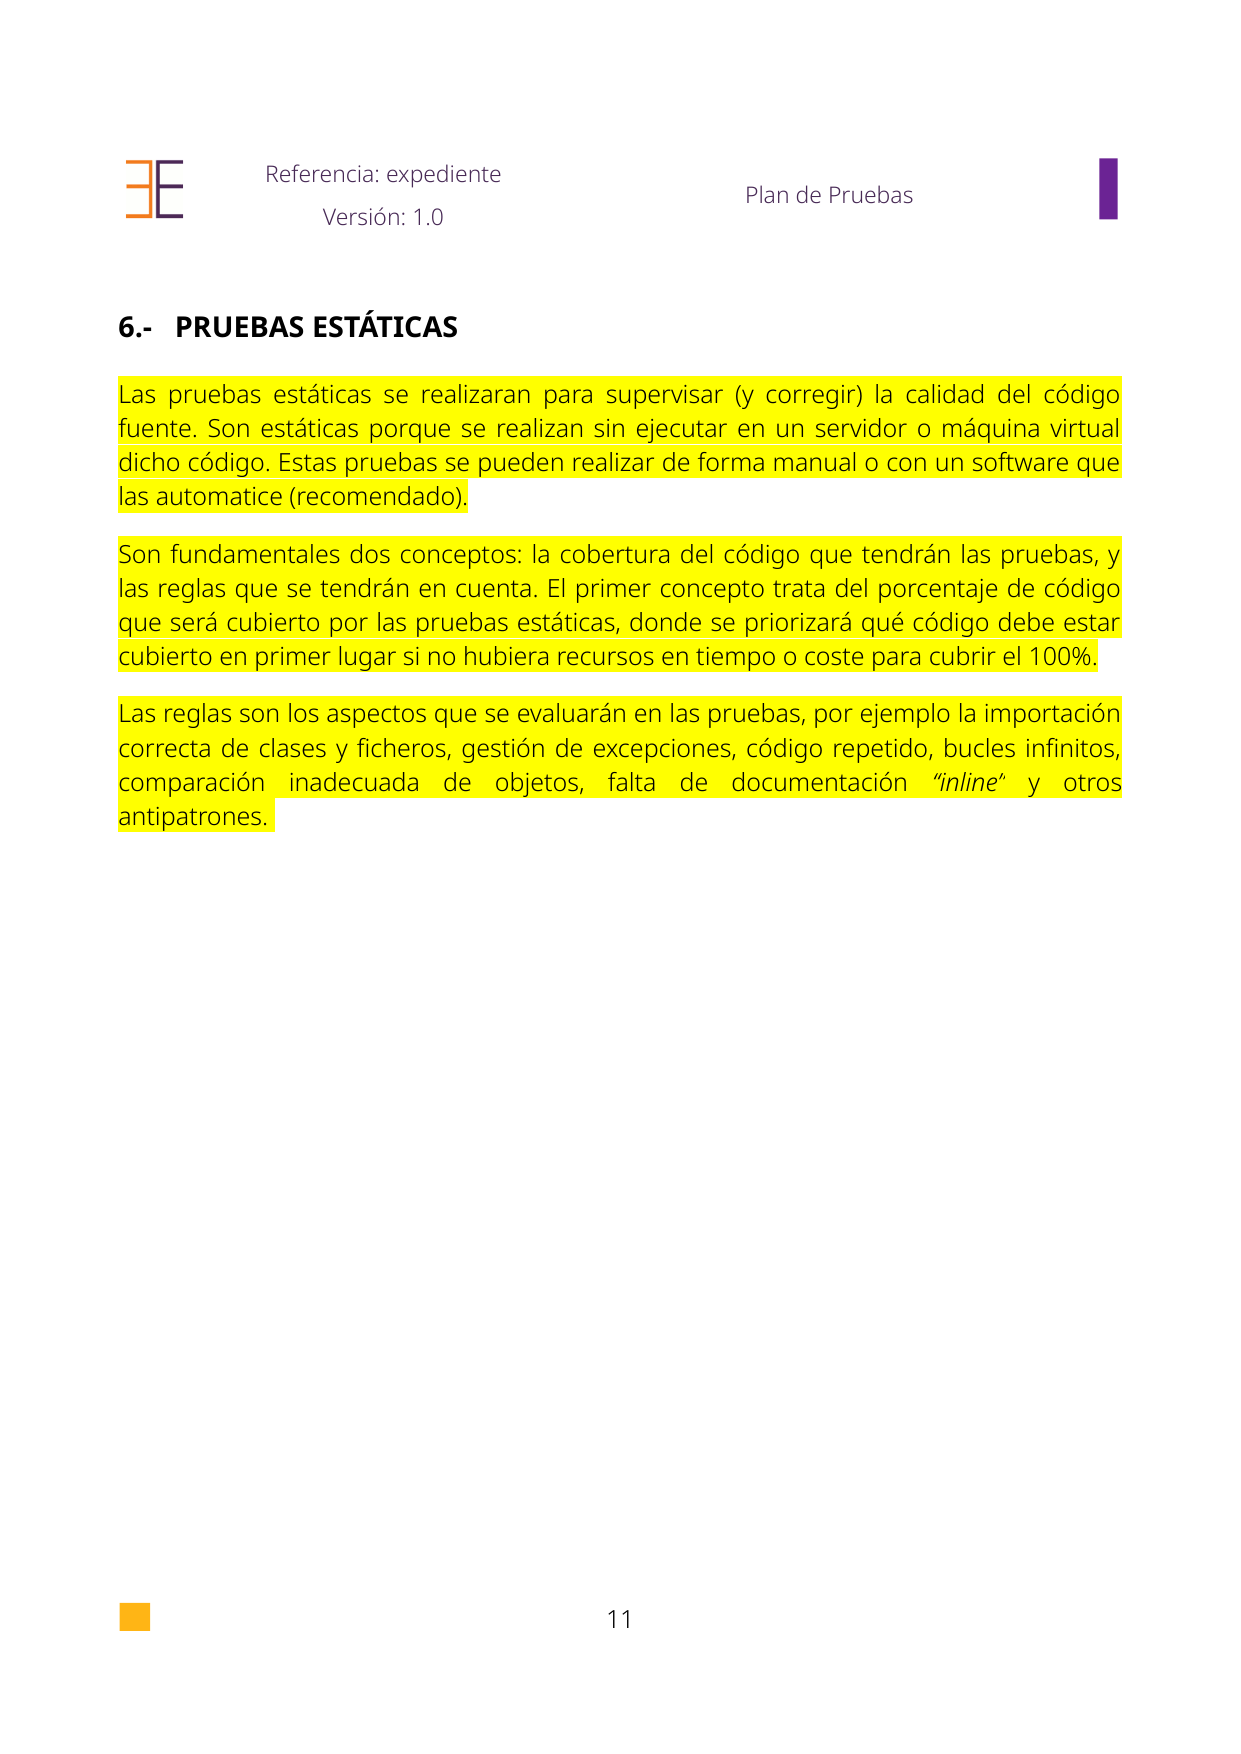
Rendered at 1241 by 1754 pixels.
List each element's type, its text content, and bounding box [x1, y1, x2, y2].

text Las pruebas estáticas se realizaran para supervisar (y corregir) la calidad del código fuente. Son estáticas porque se realizan sin ejecutar en un servidor o máquina virtual dicho código. Estas pruebas se pueden realizar de forma manual o con un software que las automatice (recomendado). [118, 376, 1122, 513]
picture [125, 159, 184, 219]
text Son fundamentales dos conceptos: la cobertura del código que tendrán las pruebas, y las reglas que se tendrán en cuenta. El primer concepto trata del porcentaje de código que será cubierto por las pruebas estáticas, donde se priorizará qué código debe estar cubierto en primer lugar si no hubiera recursos en tiempo o coste para cubrir el 100%. [118, 536, 1122, 672]
text Las reglas son los aspectos que se evaluarán en las pruebas, por ejemplo la importación correcta de clases y ficheros, gestión de excepciones, código repetido, bucles infinitos, comparación inadecuada de objetos, falta de documentación “inline” y otros antipatrones. [118, 696, 1122, 832]
subtitle Pruebas Estáticas [118, 307, 1122, 346]
